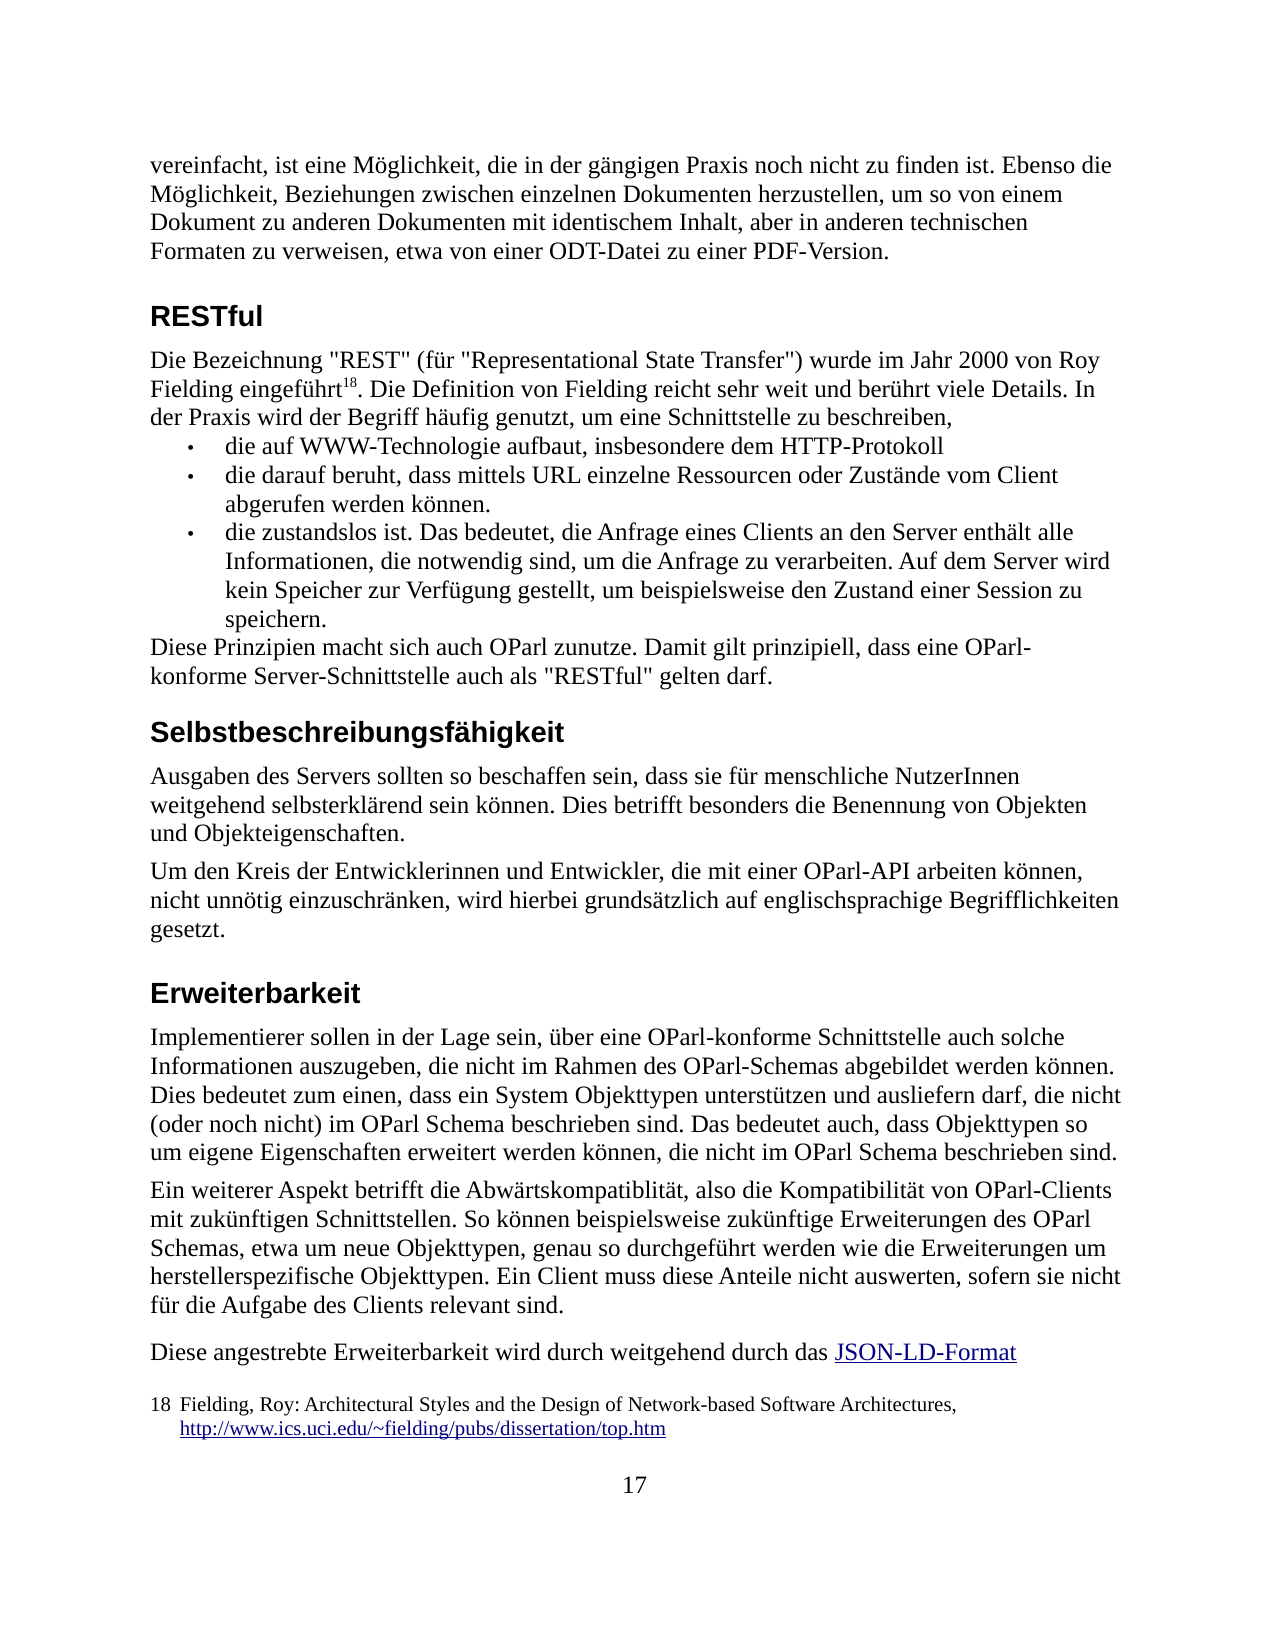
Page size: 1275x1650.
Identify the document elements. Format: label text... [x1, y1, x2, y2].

text Die Bezeichnung "REST" (für "Representational State Transfer") wurde im Jahr 2000 von Roy Fielding eingeführt. Die Definition von Fielding reicht sehr weit und berührt viele Details. In der Praxis wird der Begriff häufig genutzt, um eine Schnittstelle zu beschreiben, [150, 345, 1125, 431]
subtitle Erweiterbarkeit [150, 976, 1125, 1010]
text Ausgaben des Servers sollten so beschaffen sein, dass sie für menschliche NutzerInnen weitgehend selbsterklärend sein können. Dies betrifft besonders die Benennung von Objekten und Objekteigenschaften. [150, 761, 1125, 847]
text Diese angestrebte Erweiterbarkeit wird durch weitgehend durch das JSON-LD-Format [150, 1337, 1125, 1366]
text Um den Kreis der Entwicklerinnen und Entwickler, die mit einer OParl-API arbeiten können, nicht unnötig einzuschränken, wird hierbei grundsätzlich auf englischsprachige Begrifflichkeiten gesetzt. [150, 856, 1125, 942]
list die darauf beruht, dass mittels URL einzelne Ressourcen oder Zustände vom Client abgerufen werden können. [187, 460, 1125, 517]
list die zustandslos ist. Das bedeutet, die Anfrage eines Clients an den Server enthält alle Informationen, die notwendig sind, um die Anfrage zu verarbeiten. Auf dem Server wird kein Speicher zur Verfügung gestellt, um beispielsweise den Zustand einer Session zu speichern. [187, 517, 1125, 632]
text vereinfacht, ist eine Möglichkeit, die in der gängigen Praxis noch nicht zu finden ist. Ebenso die Möglichkeit, Beziehungen zwischen einzelnen Dokumenten herzustellen, um so von einem Dokument zu anderen Dokumenten mit identischem Inhalt, aber in anderen technischen Formaten zu verweisen, etwa von einer ODT-Datei zu einer PDF-Version. [150, 150, 1125, 265]
subtitle RESTful [150, 299, 1125, 332]
text Fielding, Roy: Architectural Styles and the Design of Network-based Software Architectures, http://www.ics.uci.edu/~fielding/pubs/dissertation/top.htm [150, 1392, 1125, 1440]
subtitle Selbstbeschreibungsfähigkeit [150, 715, 1125, 748]
text Ein weiterer Aspekt betrifft die Abwärtskompatiblität, also die Kompatibilität von OParl-Clients mit zukünftigen Schnittstellen. So können beispielsweise zukünftige Erweiterungen des OParl Schemas, etwa um neue Objekttypen, genau so durchgeführt werden wie die Erweiterungen um herstellerspezifische Objekttypen. Ein Client muss diese Anteile nicht auswerten, sofern sie nicht für die Aufgabe des Clients relevant sind. [150, 1175, 1125, 1319]
text Implementierer sollen in der Lage sein, über eine OParl-konforme Schnittstelle auch solche Informationen auszugeben, die nicht im Rahmen des OParl-Schemas abgebildet werden können. Dies bedeutet zum einen, dass ein System Objekttypen unterstützen und ausliefern darf, die nicht (oder noch nicht) im OParl Schema beschrieben sind. Das bedeutet auch, dass Objekttypen so um eigene Eigenschaften erweitert werden können, die nicht im OParl Schema beschrieben sind. [150, 1022, 1125, 1166]
list die auf WWW-Technologie aufbaut, insbesondere dem HTTP-Protokoll [187, 431, 1125, 460]
text Diese Prinzipien macht sich auch OParl zunutze. Damit gilt prinzipiell, dass eine OParl-konforme Server-Schnittstelle auch als "RESTful" gelten darf. [150, 632, 1125, 690]
